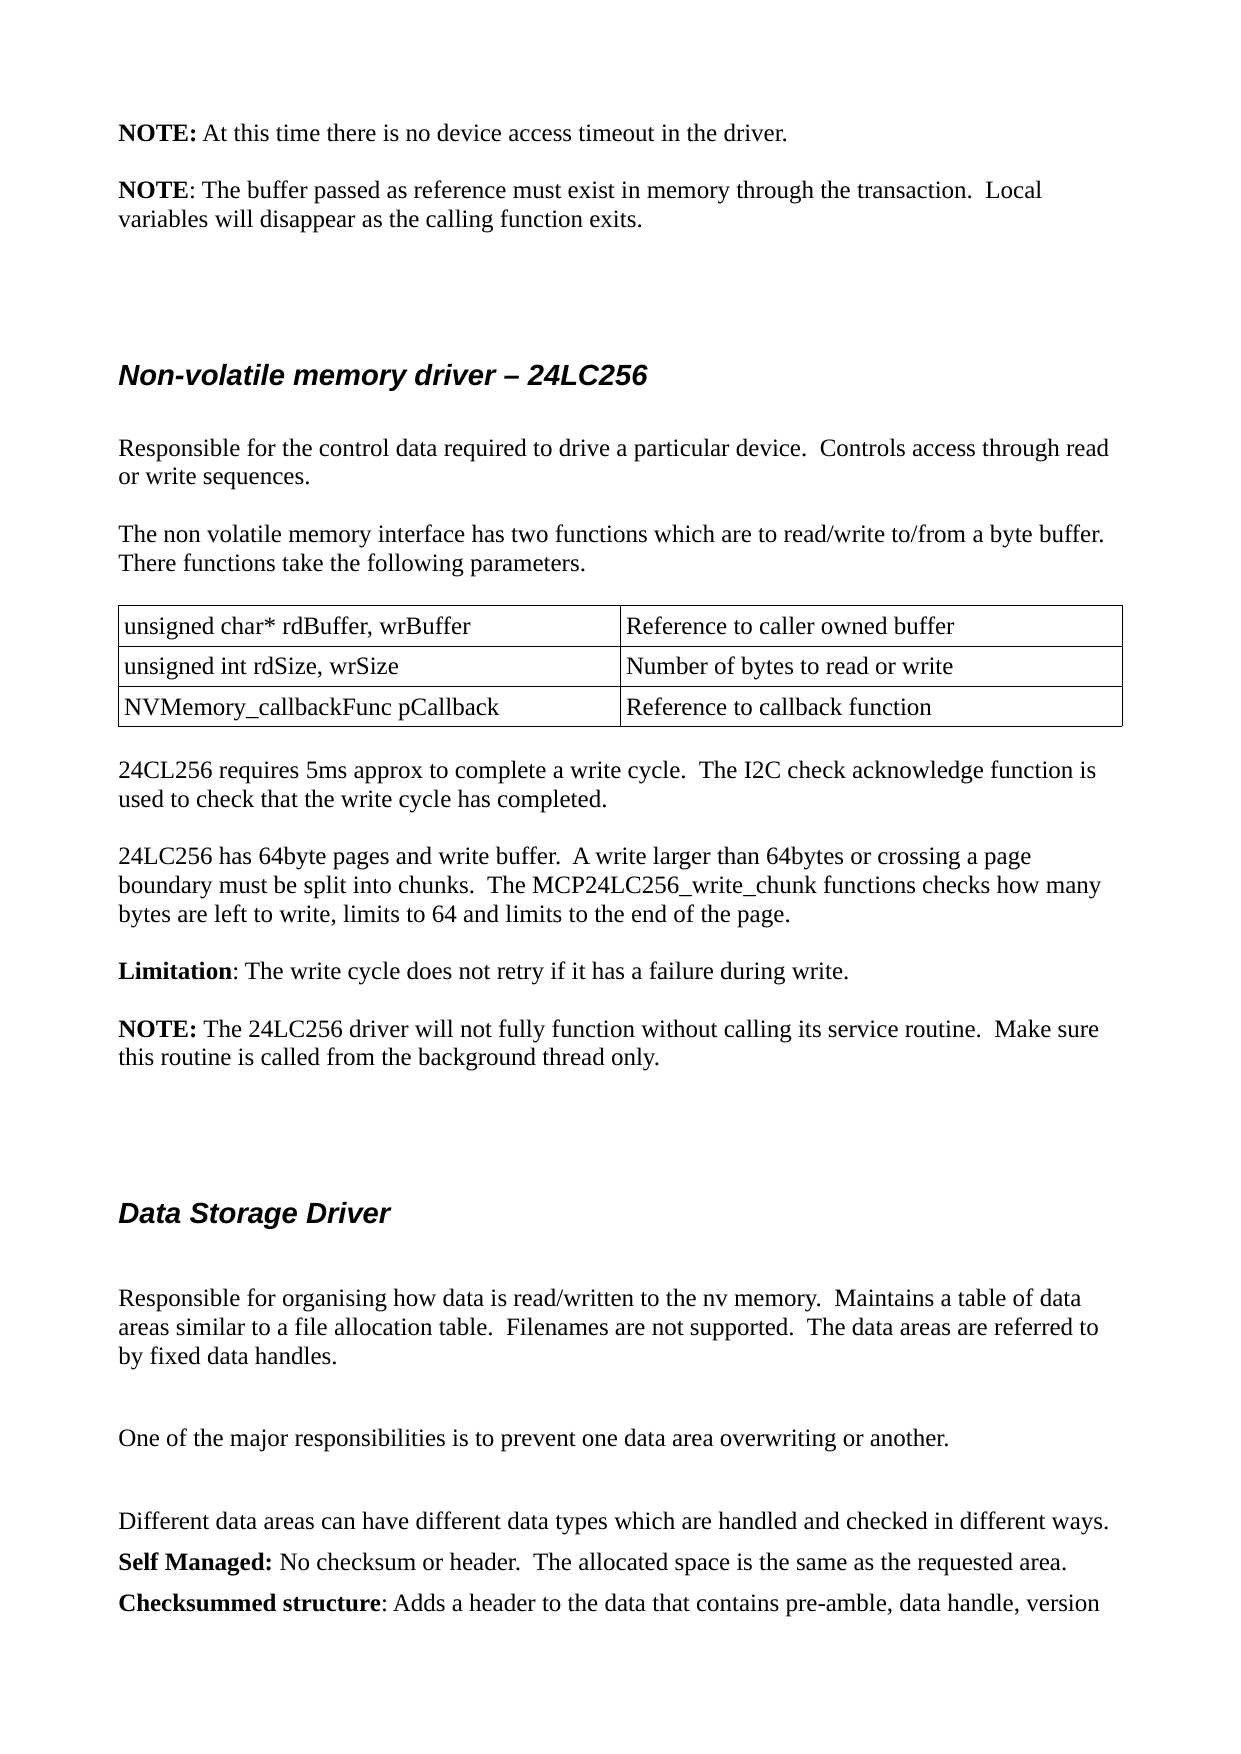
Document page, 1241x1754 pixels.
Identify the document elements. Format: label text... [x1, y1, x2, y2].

text Limitation: The write cycle does not retry if it has a failure during write. [118, 956, 1122, 985]
table_header unsigned char* rdBuffer, wrBuffer [119, 606, 620, 646]
text NOTE: At this time there is no device access timeout in the driver. [118, 118, 1122, 147]
text Responsible for the control data required to drive a particular device. Controls access through read or write sequences. [118, 433, 1122, 490]
text Different data areas can have different data types which are handled and checked in different ways. [118, 1506, 1122, 1534]
table_cell Reference to callback function [621, 687, 1122, 726]
table_cell unsigned int rdSize, wrSize [119, 647, 620, 686]
text Responsible for organising how data is read/written to the nv memory. Maintains a table of data areas similar to a file allocation table. Filenames are not supported. The data areas are referred to by fixed data handles. [118, 1283, 1122, 1369]
text Self Managed: No checksum or header. The allocated space is the same as the requested area. [118, 1547, 1122, 1576]
text NOTE: The buffer passed as reference must exist in memory through the transaction. Local variables will disappear as the calling function exits. [118, 176, 1122, 233]
text NOTE: The 24LC256 driver will not fully function without calling its service routine. Make sure this routine is called from the background thread only. [118, 1014, 1122, 1071]
table_cell Number of bytes to read or write [621, 647, 1122, 686]
text 24LC256 has 64byte pages and write buffer. A write larger than 64bytes or crossing a page boundary must be split into chunks. The MCP24LC256_write_chunk functions checks how many bytes are left to write, limits to 64 and limits to the end of the page. [118, 841, 1122, 927]
text The non volatile memory interface has two functions which are to read/write to/from a byte buffer. There functions take the following parameters. [118, 519, 1122, 576]
text Checksummed structure: Adds a header to the data that contains pre-amble, data handle, version [118, 1588, 1122, 1617]
table_header Reference to caller owned buffer [621, 606, 1122, 646]
subtitle Non-volatile memory driver – 24LC256 [118, 358, 1122, 391]
subtitle Data Storage Driver [118, 1196, 1122, 1229]
text 24CL256 requires 5ms approx to complete a write cycle. The I2C check acknowledge function is used to check that the write cycle has completed. [118, 755, 1122, 812]
table_cell NVMemory_callbackFunc pCallback [119, 687, 620, 726]
text One of the major responsibilities is to prevent one data area overwriting or another. [118, 1423, 1122, 1452]
